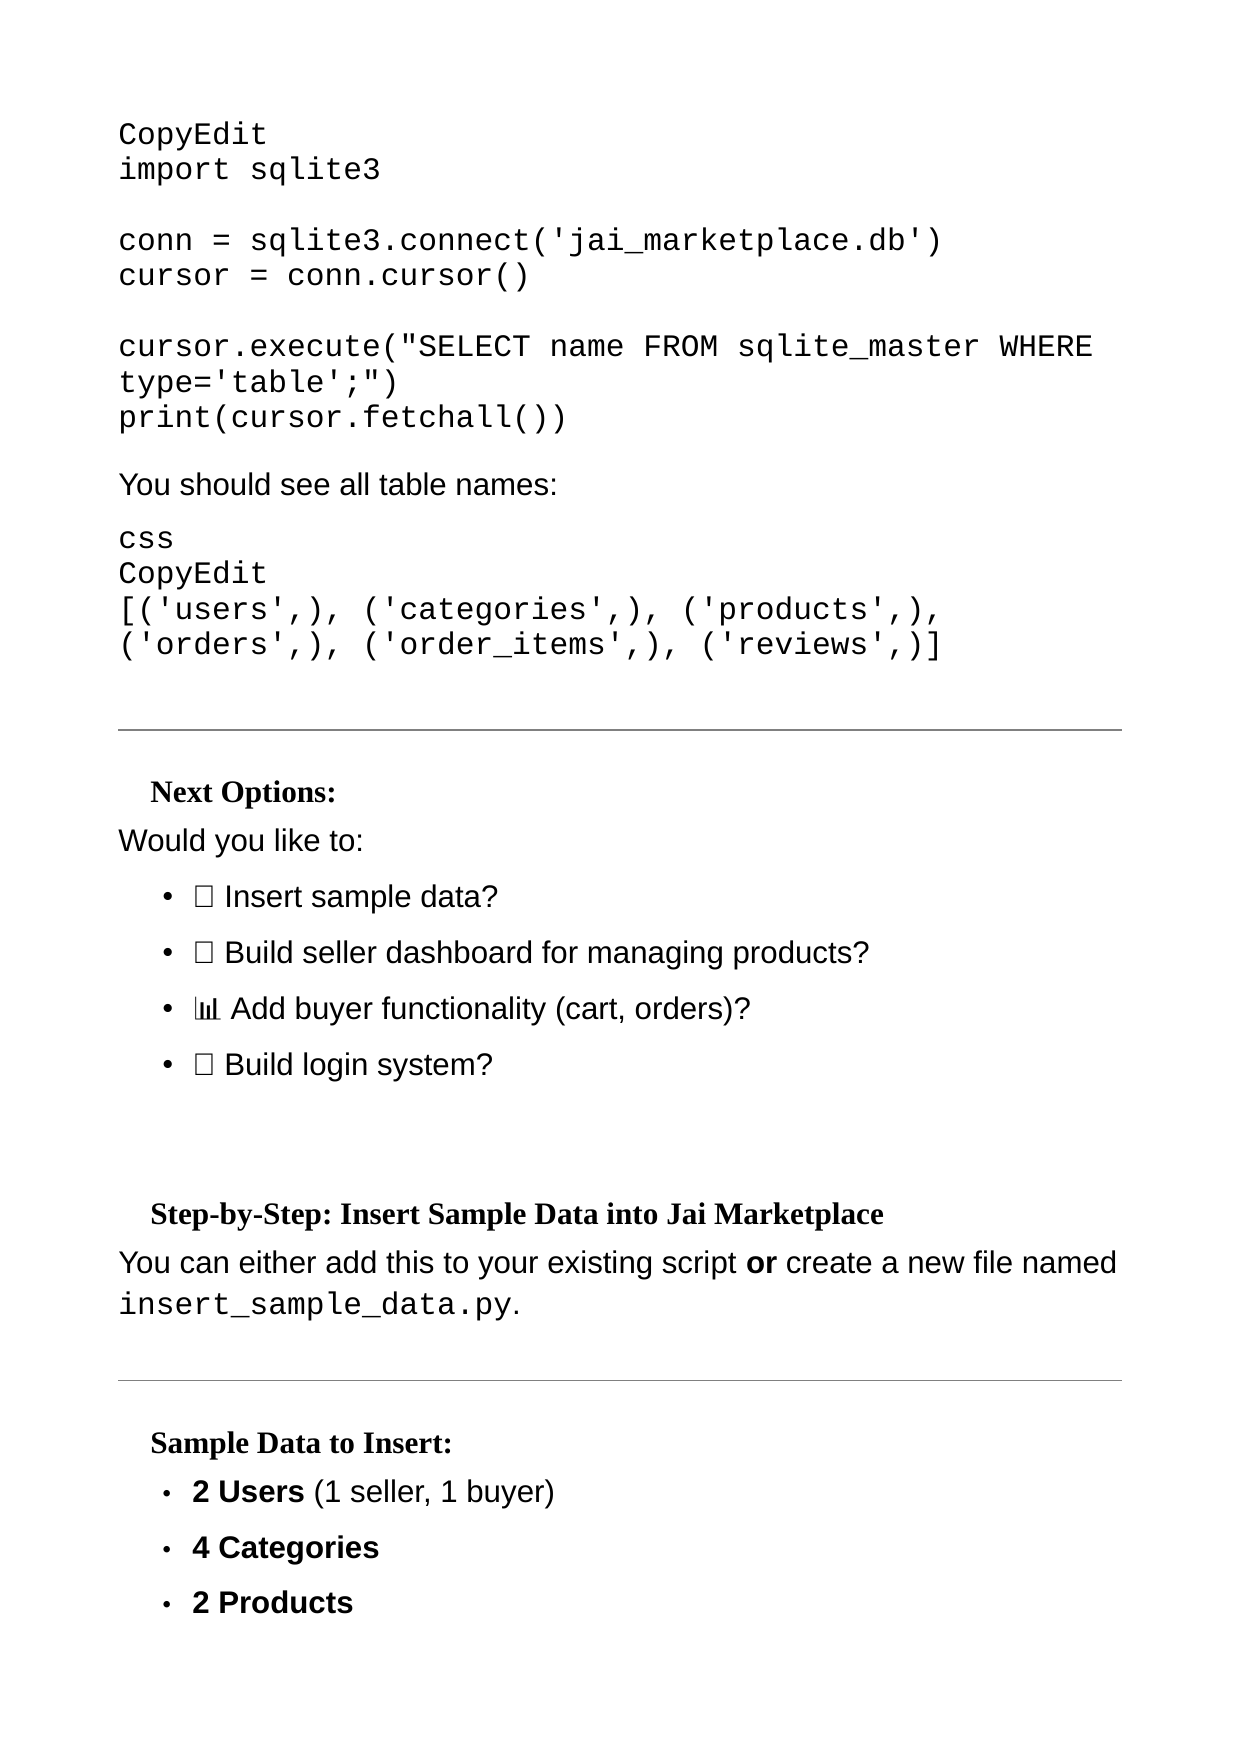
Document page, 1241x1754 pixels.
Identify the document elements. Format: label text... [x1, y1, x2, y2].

text cursor = conn.cursor() [118, 260, 1122, 295]
list 2 Products [162, 1584, 1122, 1621]
list ➕ Insert sample data? [162, 878, 1122, 914]
text print(cursor.fetchall()) [118, 401, 1122, 437]
list 2 Users (1 seller, 1 buyer) [162, 1473, 1122, 1509]
text Would you like to: [118, 822, 1122, 858]
text You should see all table names: [118, 466, 1122, 502]
subtitle ✅ Next Options: [118, 774, 1122, 810]
list 4 Categories [162, 1529, 1122, 1565]
text CopyEdit [118, 558, 1122, 593]
text cursor.execute("SELECT name FROM sqlite_master WHERE type='table';") [118, 331, 1122, 401]
list 🛒 Build seller dashboard for managing products? [162, 934, 1122, 970]
subtitle 📝 Sample Data to Insert: [118, 1424, 1122, 1460]
text conn = sqlite3.connect('jai_marketplace.db') [118, 224, 1122, 260]
text CopyEdit [118, 118, 1122, 153]
text [('users',), ('categories',), ('products',), ('orders',), ('order_items',), ('reviews',)] [118, 593, 1122, 664]
subtitle ✅ Step-by-Step: Insert Sample Data into Jai Marketplace [118, 1195, 1122, 1231]
list 🔐 Build login system? [162, 1046, 1122, 1083]
text css [118, 522, 1122, 558]
text import sqlite3 [118, 153, 1122, 189]
text You can either add this to your existing script or create a new file named insert_sample_data.py. [118, 1244, 1122, 1324]
list 📊 Add buyer functionality (cart, orders)? [162, 990, 1122, 1026]
